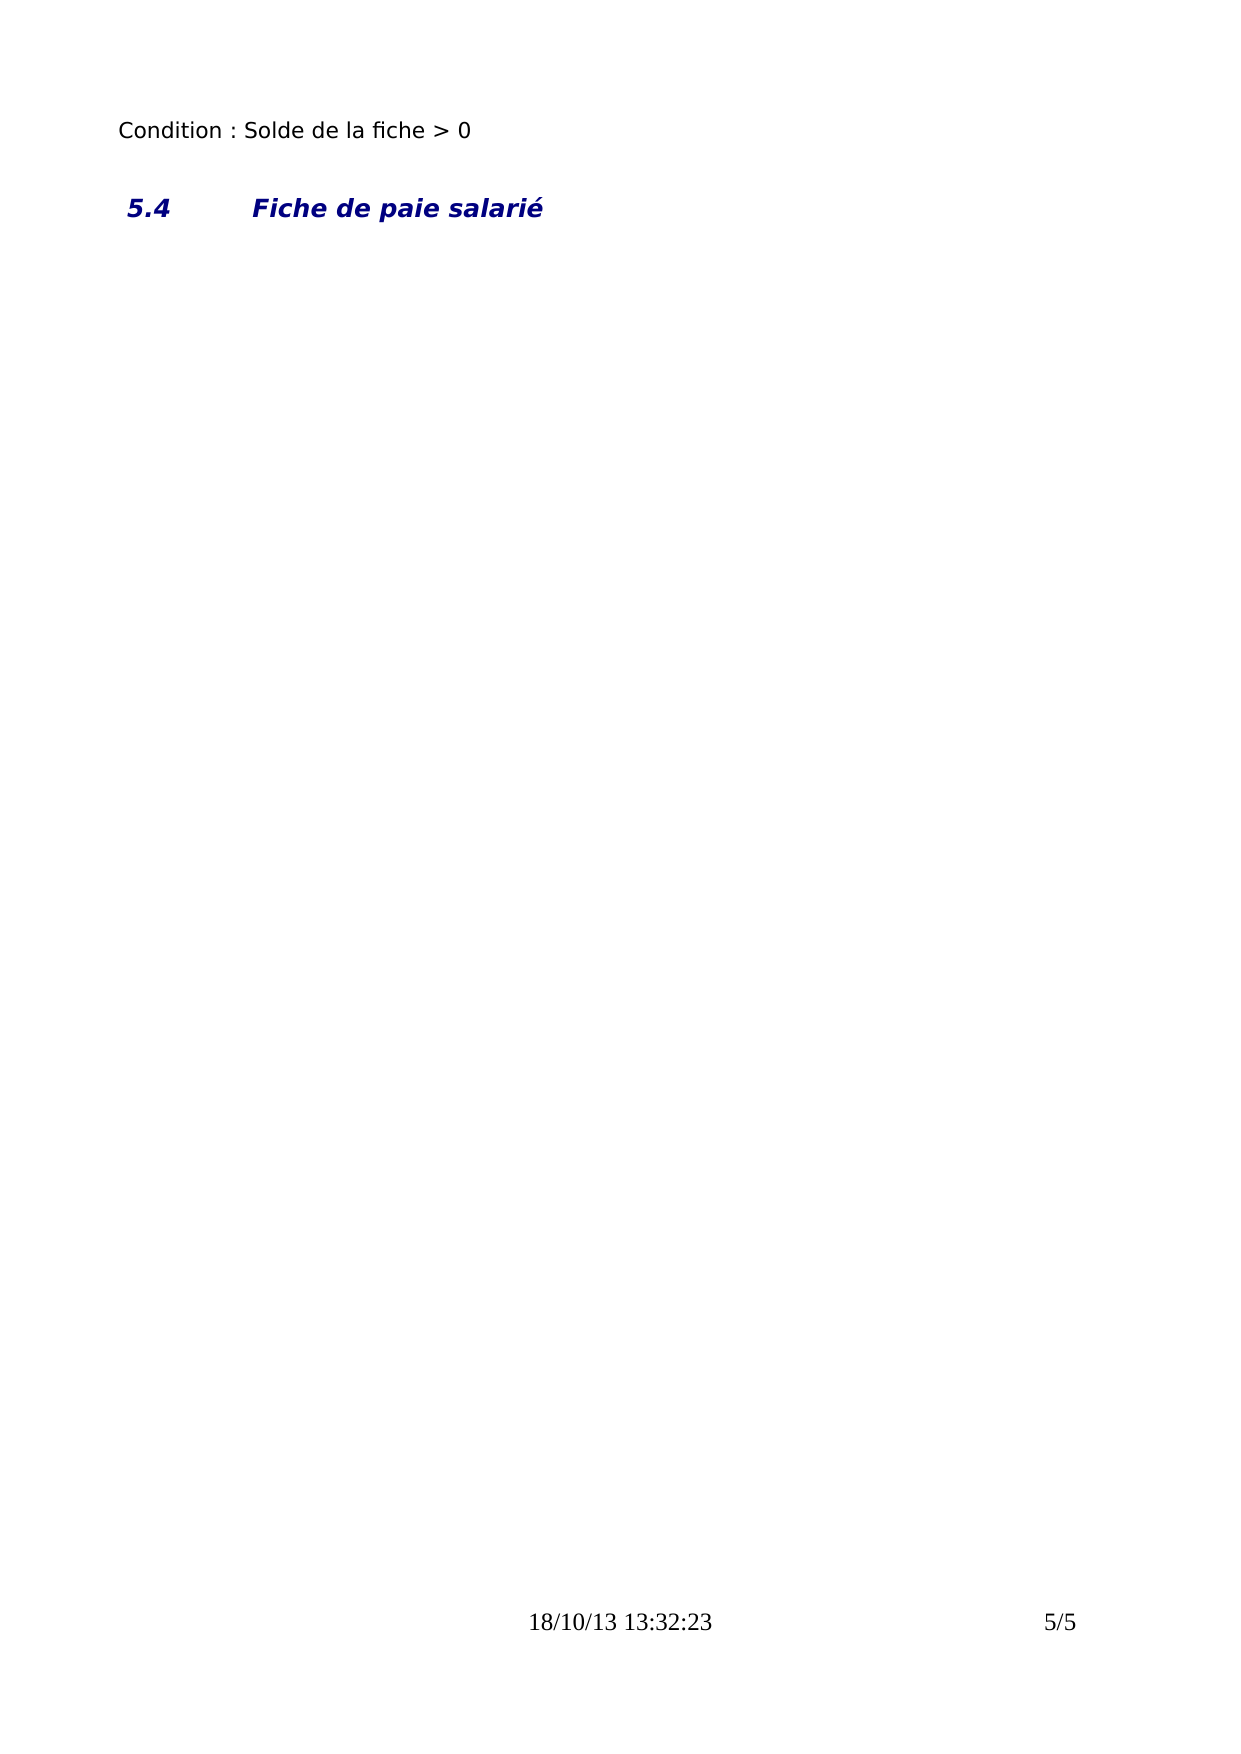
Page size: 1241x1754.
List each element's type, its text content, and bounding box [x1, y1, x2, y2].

subtitle Fiche de paie salarié [118, 194, 1122, 223]
text Condition : Solde de la fiche > 0 [118, 118, 1122, 144]
